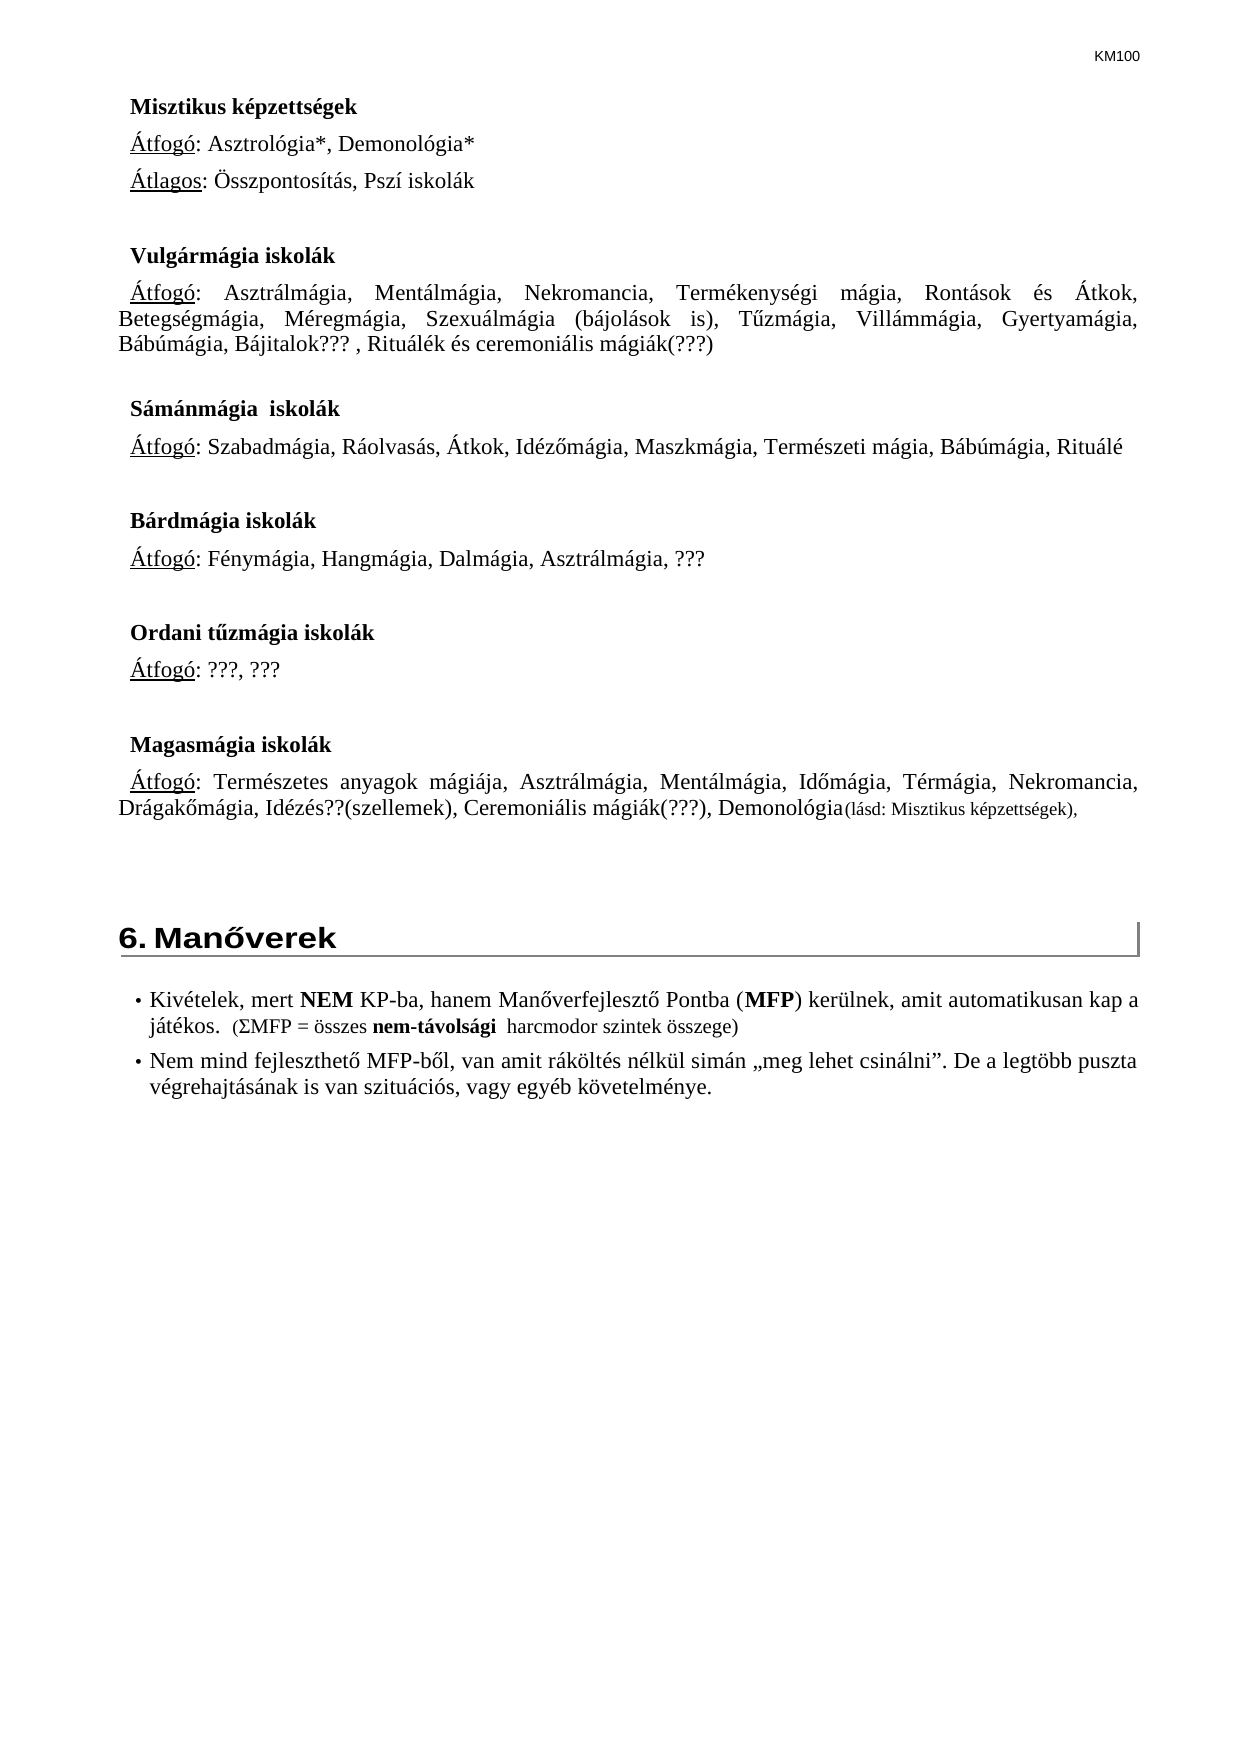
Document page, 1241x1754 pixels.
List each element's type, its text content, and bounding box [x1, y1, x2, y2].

list Nem mind fejleszthető MFP-ből, van amit ráköltés nélkül simán „meg lehet csinálni”. De a legtöbb puszta végrehajtásának is van szituációs, vagy egyéb követelménye. [135, 1048, 1140, 1099]
text Sámánmágia iskolák [118, 396, 1140, 422]
text Átfogó: Természetes anyagok mágiája, Asztrálmágia, Mentálmágia, Időmágia, Térmágia, Nekromancia, Drágakőmágia, Idézés??(szellemek), Ceremoniális mágiák(???), Demonológia(lásd: Misztikus képzettségek), [118, 769, 1140, 820]
text Átfogó: Szabadmágia, Ráolvasás, Átkok, Idézőmágia, Maszkmágia, Természeti mágia, Bábúmágia, Rituálé [118, 434, 1140, 459]
list Kivételek, mert NEM KP-ba, hanem Manőverfejlesztő Pontba (MFP) kerülnek, amit automatikusan kap a játékos. (ΣMFP = összes nem-távolsági harcmodor szintek összege) [135, 987, 1140, 1038]
text Átlagos: Összpontosítás, Pszí iskolák [118, 168, 1140, 194]
text Magasmágia iskolák [118, 732, 1140, 757]
text Ordani tűzmágia iskolák [118, 620, 1140, 646]
subtitle Manőverek [118, 922, 1137, 954]
text Átfogó: Asztrálmágia, Mentálmágia, Nekromancia, Termékenységi mágia, Rontások és Átkok, Betegségmágia, Méregmágia, Szexuálmágia (bájolások is), Tűzmágia, Villámmágia, Gyertyamágia, Bábúmágia, Bájitalok??? , Rituálék és ceremoniális mágiák(???) [118, 280, 1140, 357]
text Bárdmágia iskolák [118, 508, 1140, 534]
text Átfogó: ???, ??? [118, 657, 1140, 683]
text Átfogó: Fénymágia, Hangmágia, Dalmágia, Asztrálmágia, ??? [118, 546, 1140, 571]
text Vulgármágia iskolák [118, 243, 1140, 268]
text Misztikus képzettségek [118, 94, 1140, 119]
text Átfogó: Asztrológia*, Demonológia* [118, 131, 1140, 157]
